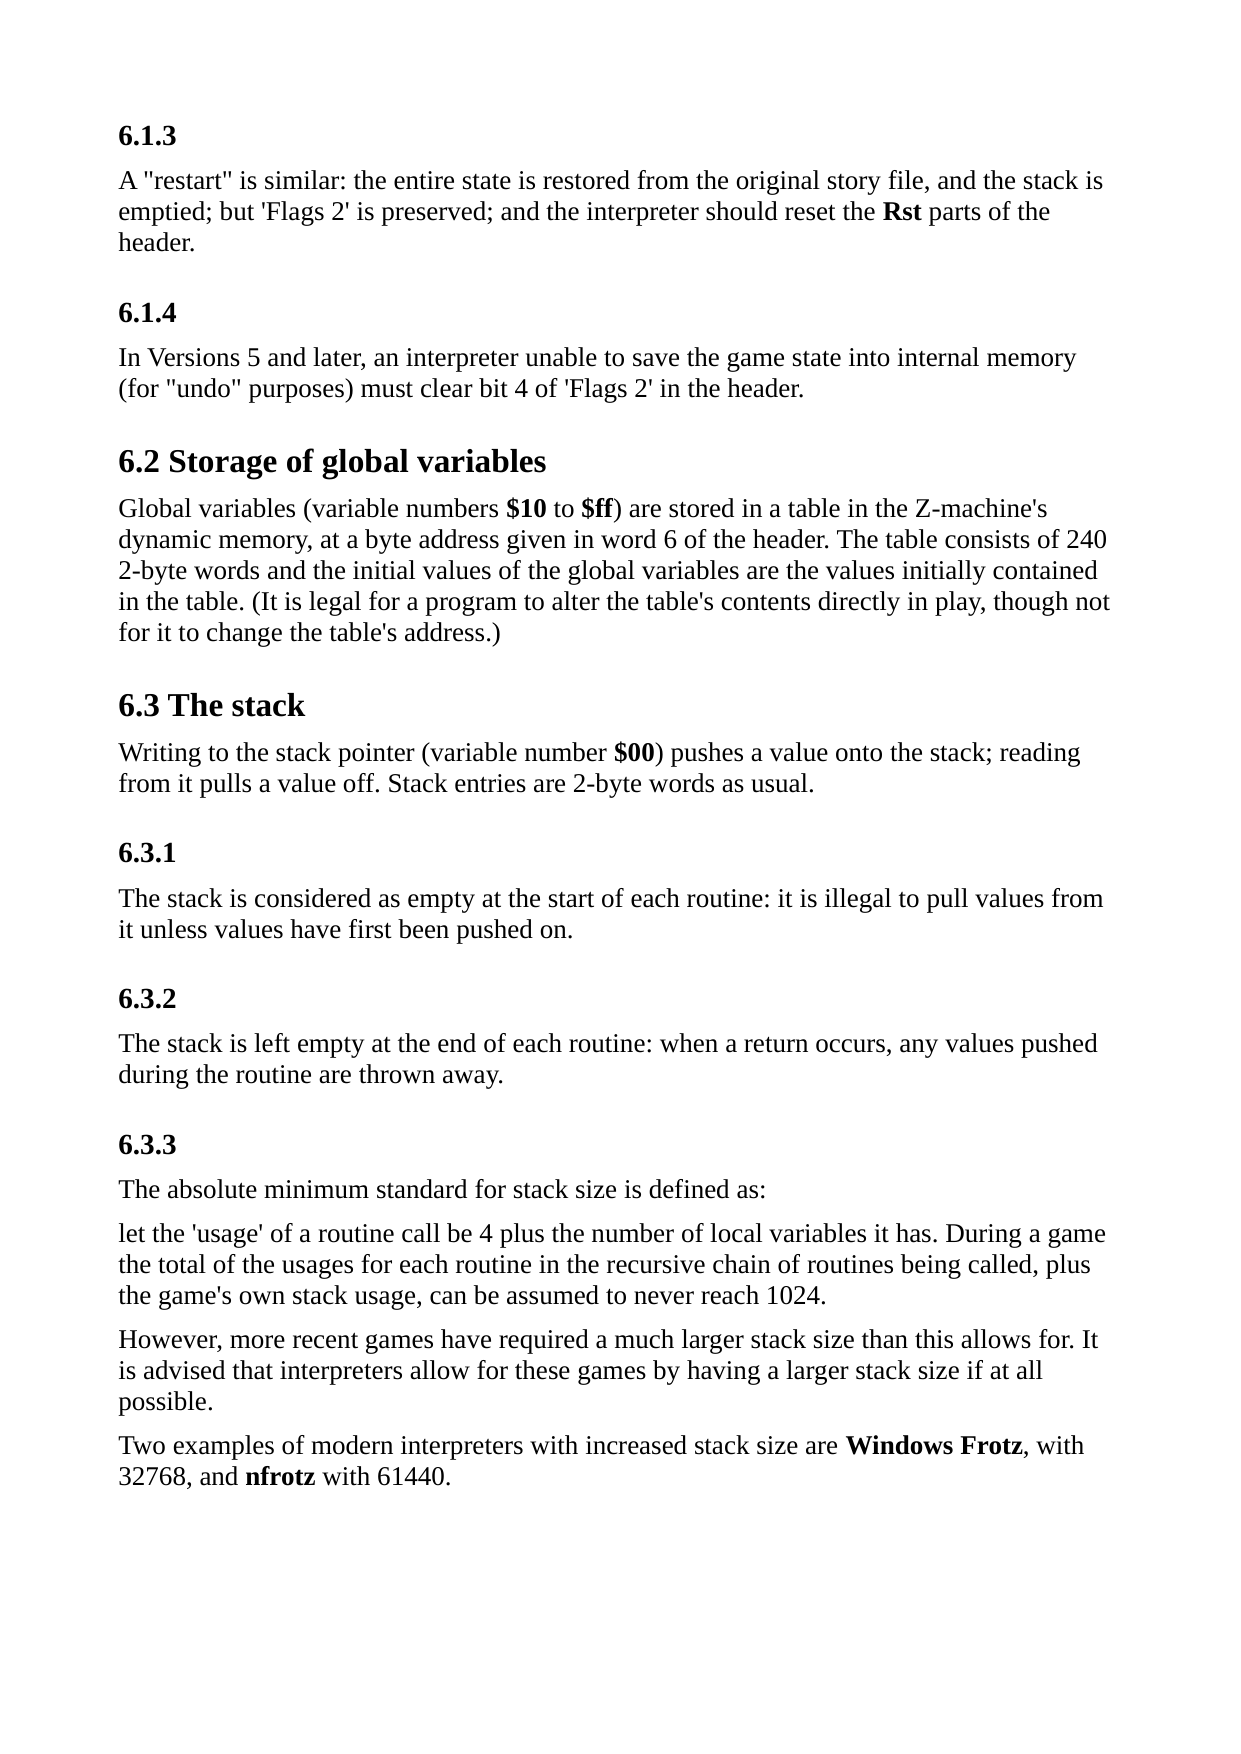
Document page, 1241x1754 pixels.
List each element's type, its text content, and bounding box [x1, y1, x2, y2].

text However, more recent games have required a much larger stack size than this allows for. It is advised that interpreters allow for these games by having a larger stack size if at all possible. [118, 1323, 1122, 1416]
text Writing to the stack pointer (variable number $00) pushes a value onto the stack; reading from it pulls a value off. Stack entries are 2-byte words as usual. [118, 736, 1122, 798]
subtitle 6.1.4 [118, 295, 1122, 329]
text The stack is left empty at the end of each routine: when a return occurs, any values pushed during the routine are thrown away. [118, 1027, 1122, 1090]
subtitle 6.3.3 [118, 1127, 1122, 1161]
text Global variables (variable numbers $10 to $ff) are stored in a table in the Z-machine's dynamic memory, at a byte address given in word 6 of the header. The table consists of 240 2-byte words and the initial values of the global variables are the values initially contained in the table. (It is legal for a program to alter the table's contents directly in play, though not for it to change the table's address.) [118, 492, 1122, 647]
text In Versions 5 and later, an interpreter unable to save the game state into internal memory (for "undo" purposes) must clear bit 4 of 'Flags 2' in the header. [118, 341, 1122, 403]
subtitle 6.2 Storage of global variables [118, 441, 1122, 479]
subtitle 6.3.2 [118, 981, 1122, 1015]
text let the 'usage' of a routine call be 4 plus the number of local variables it has. During a game the total of the usages for each routine in the recursive chain of routines being called, plus the game's own stack usage, can be assumed to never reach 1024. [118, 1217, 1122, 1310]
text Two examples of modern interpreters with increased stack size are Windows Frotz, with 32768, and nfrotz with 61440. [118, 1429, 1122, 1491]
text The stack is considered as empty at the start of each routine: it is illegal to pull values from it unless values have first been pushed on. [118, 882, 1122, 944]
subtitle 6.3 The stack [118, 685, 1122, 723]
subtitle 6.1.3 [118, 118, 1122, 152]
subtitle 6.3.1 [118, 836, 1122, 869]
text A "restart" is similar: the entire state is restored from the original story file, and the stack is emptied; but 'Flags 2' is preserved; and the interpreter should reset the Rst parts of the header. [118, 164, 1122, 258]
text The absolute minimum standard for stack size is defined as: [118, 1173, 1122, 1204]
